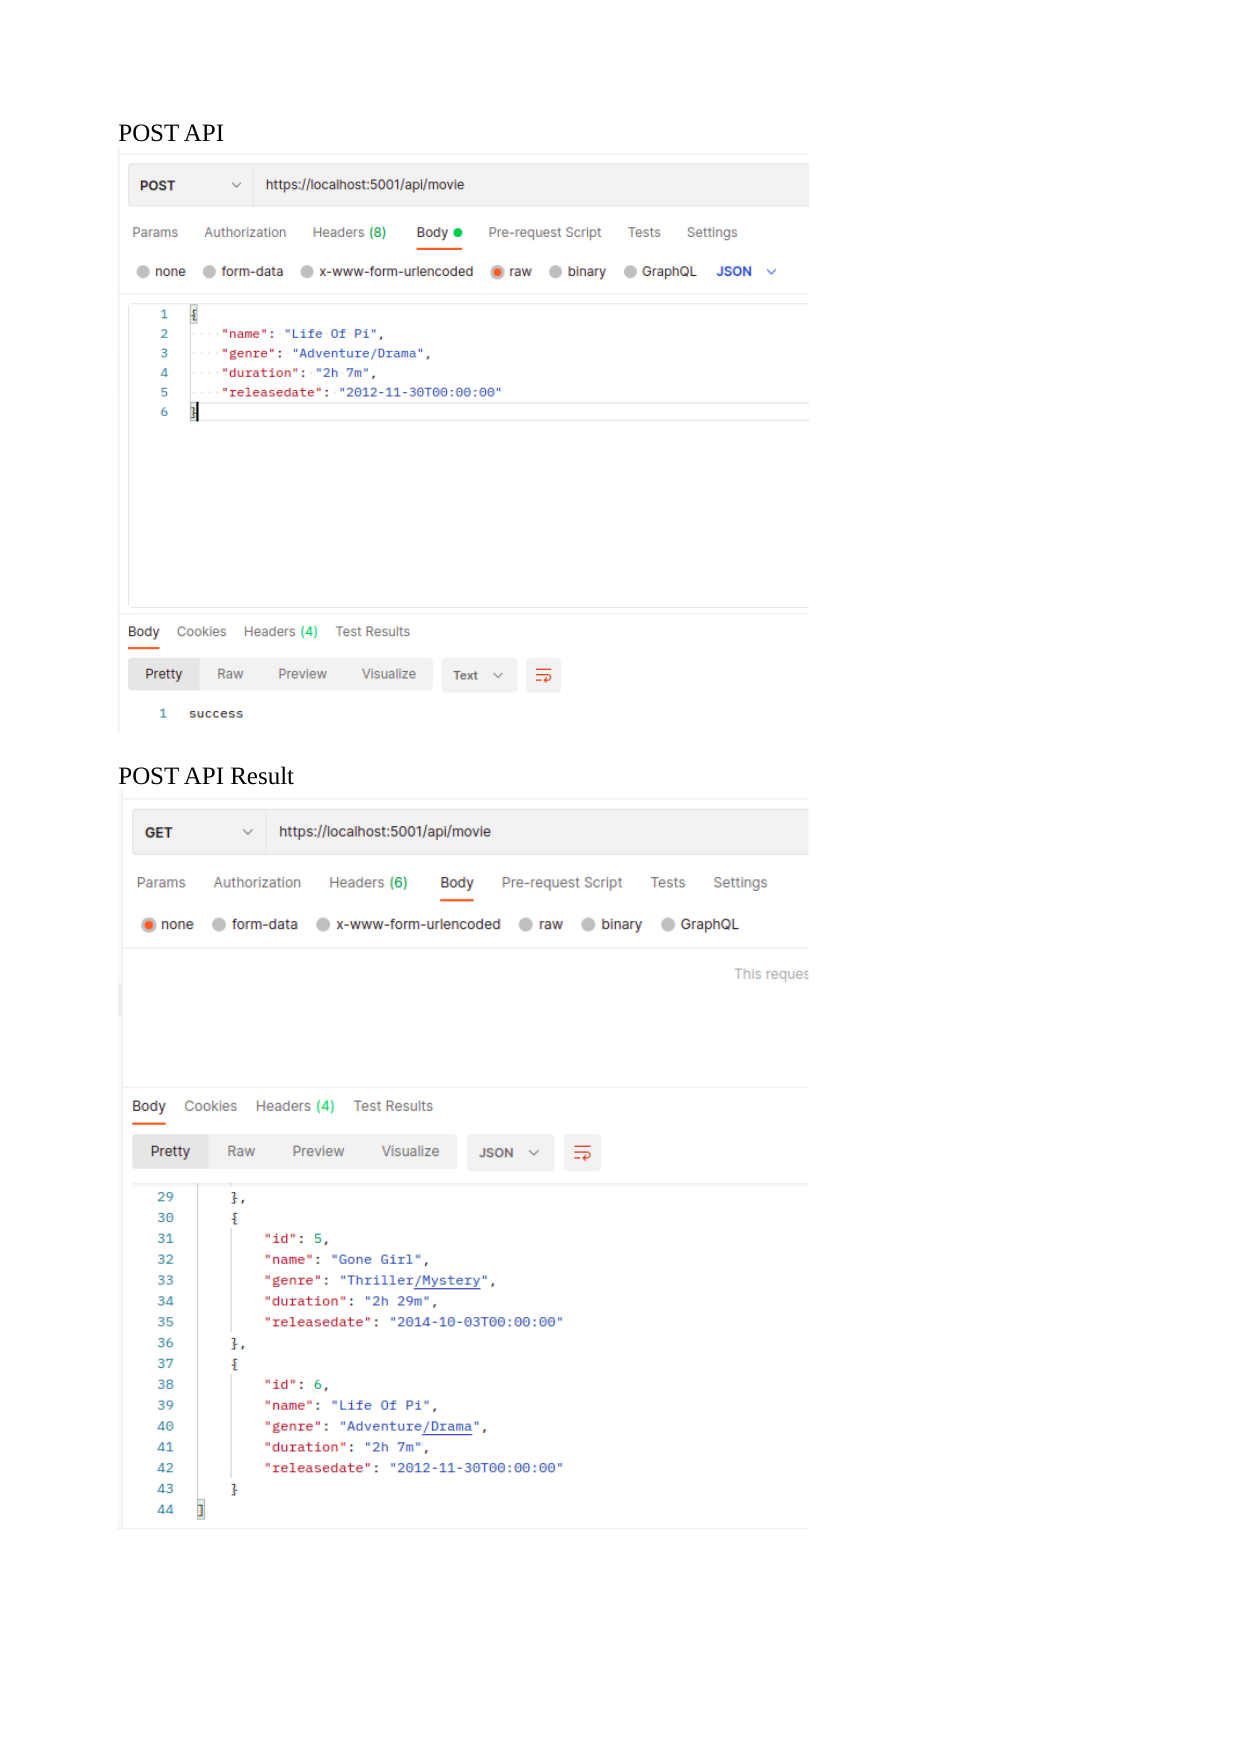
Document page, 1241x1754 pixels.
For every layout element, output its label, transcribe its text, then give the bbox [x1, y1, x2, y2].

picture [118, 146, 612, 733]
picture [118, 789, 572, 1538]
text POST API [118, 118, 1122, 147]
text POST API Result [118, 761, 1122, 789]
